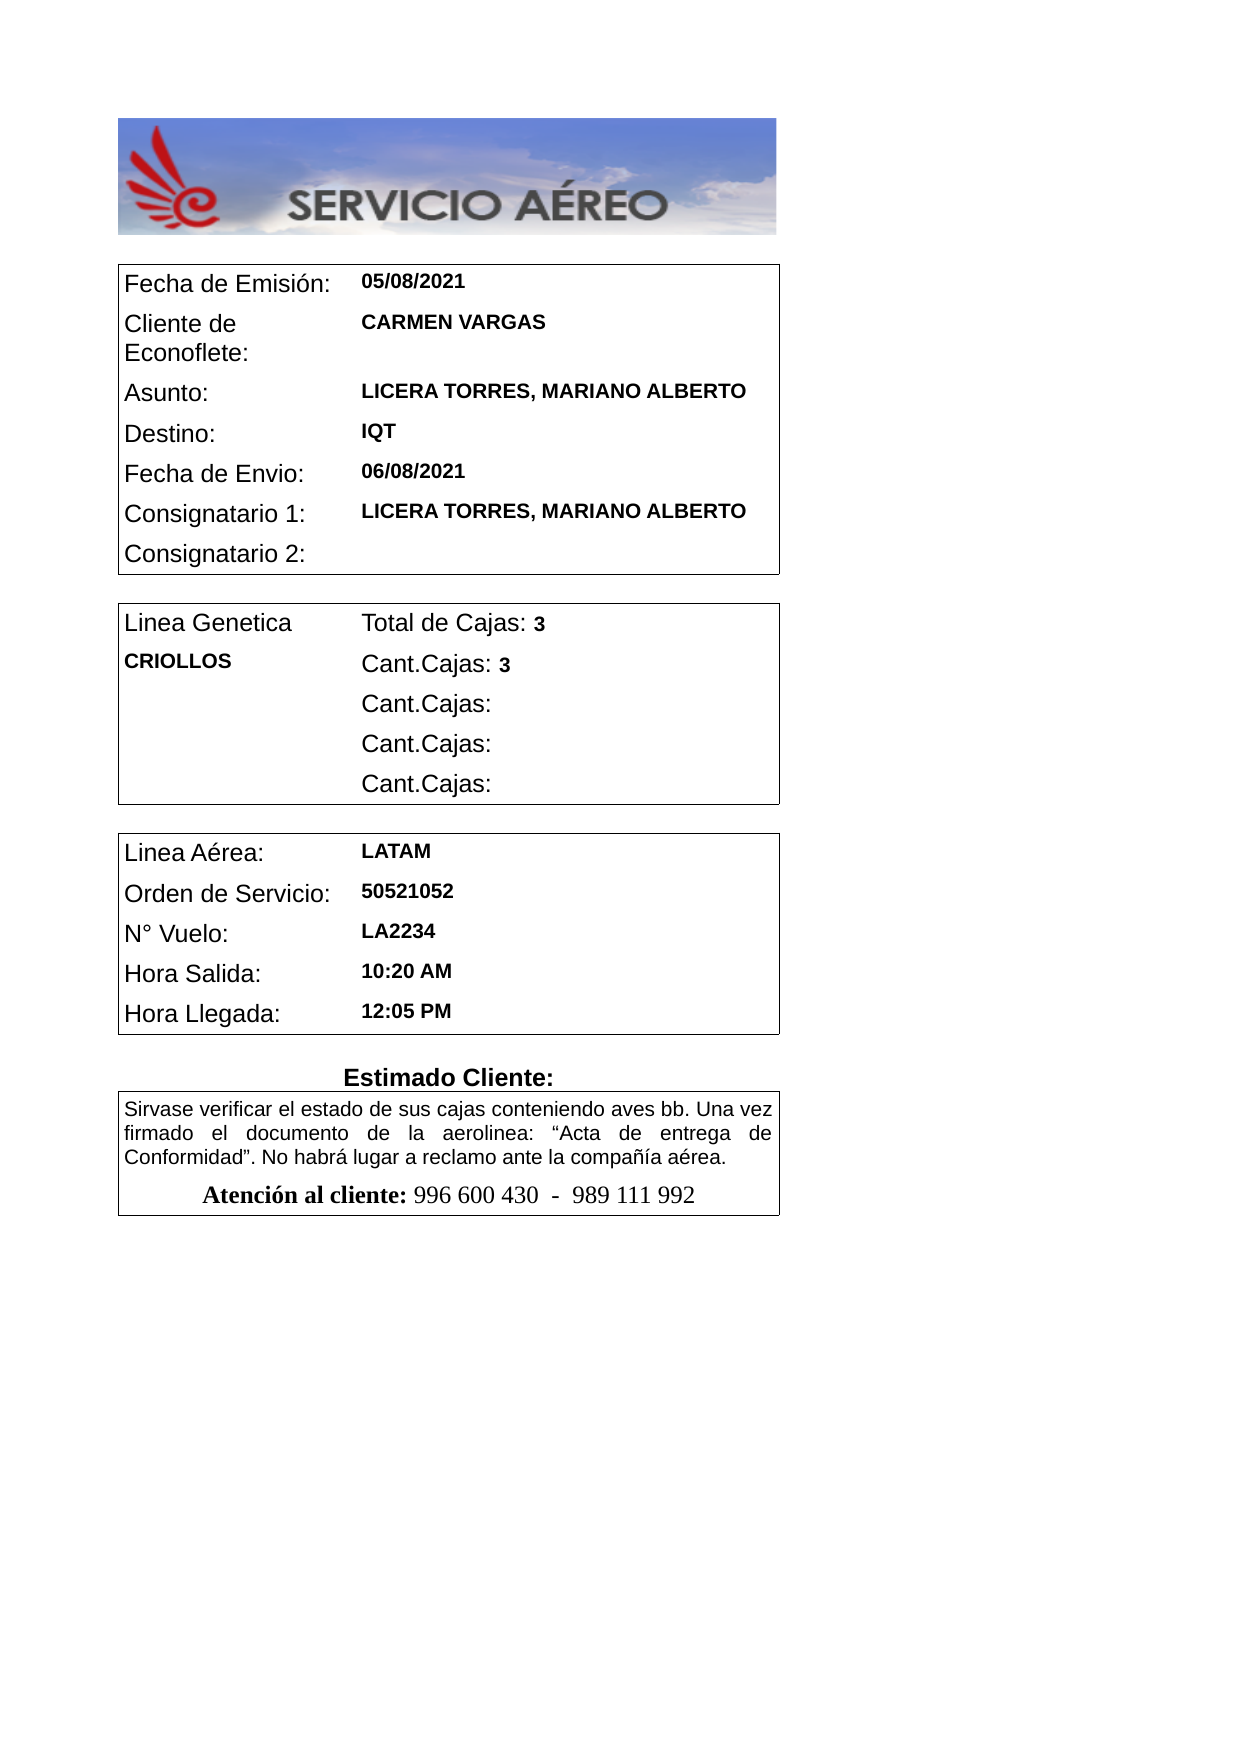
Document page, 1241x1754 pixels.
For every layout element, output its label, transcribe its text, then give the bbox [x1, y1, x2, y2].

table_cell Cliente de Econoflete: [119, 304, 356, 373]
table_cell Hora Llegada: [119, 994, 356, 1034]
table_cell [119, 683, 356, 723]
table_cell Hora Salida: [119, 953, 356, 993]
table_cell Linea Aérea: [119, 834, 356, 873]
table_cell Consignatario 1: [119, 493, 356, 533]
table_cell CRIOLLOS [119, 643, 356, 683]
table_cell Atención al cliente: 996 600 430 - 989 111 992 [119, 1175, 779, 1215]
table_cell LICERA TORRES, MARIANO ALBERTO [356, 373, 779, 413]
table_cell Asunto: [119, 373, 356, 413]
table_cell Total de Cajas: 3 [356, 604, 779, 643]
table_cell Cant.Cajas: [356, 683, 779, 723]
table_cell [119, 764, 356, 804]
table_cell Fecha de Envio: [119, 453, 356, 493]
table_cell Consignatario 2: [119, 534, 356, 574]
table_cell Cant.Cajas: 3 [356, 643, 779, 683]
table_cell LICERA TORRES, MARIANO ALBERTO [356, 493, 779, 533]
table_cell N° Vuelo: [119, 913, 356, 953]
table_cell CARMEN VARGAS [356, 304, 779, 373]
table_cell Linea Genetica [119, 604, 356, 643]
table_cell IQT [356, 413, 779, 453]
table_header 05/08/2021 [356, 265, 779, 304]
table_cell Sirvase verificar el estado de sus cajas conteniendo aves bb. Una vez firmado el documento de la aerolinea: “Acta de entrega de Conformidad”. No habrá lugar a reclamo ante la compañía aérea. [119, 1092, 779, 1175]
table_cell 12:05 PM [356, 994, 779, 1034]
table_cell Destino: [119, 413, 356, 453]
table_cell 06/08/2021 [356, 453, 779, 493]
table_cell Cant.Cajas: [356, 764, 779, 804]
table_cell 50521052 [356, 873, 779, 913]
table_header Fecha de Emisión: [119, 265, 356, 304]
table_cell [119, 723, 356, 763]
table_cell Orden de Servicio: [119, 873, 356, 913]
table_cell [356, 805, 779, 833]
table_cell LA2234 [356, 913, 779, 953]
table_cell [356, 575, 779, 603]
table_cell 10:20 AM [356, 953, 779, 993]
table_cell LATAM [356, 834, 779, 873]
table_cell [356, 534, 779, 574]
table_cell Estimado Cliente: [118, 1035, 779, 1091]
picture [118, 118, 777, 235]
table_cell Cant.Cajas: [356, 723, 779, 763]
table_cell [118, 575, 356, 603]
table_cell [118, 805, 356, 833]
